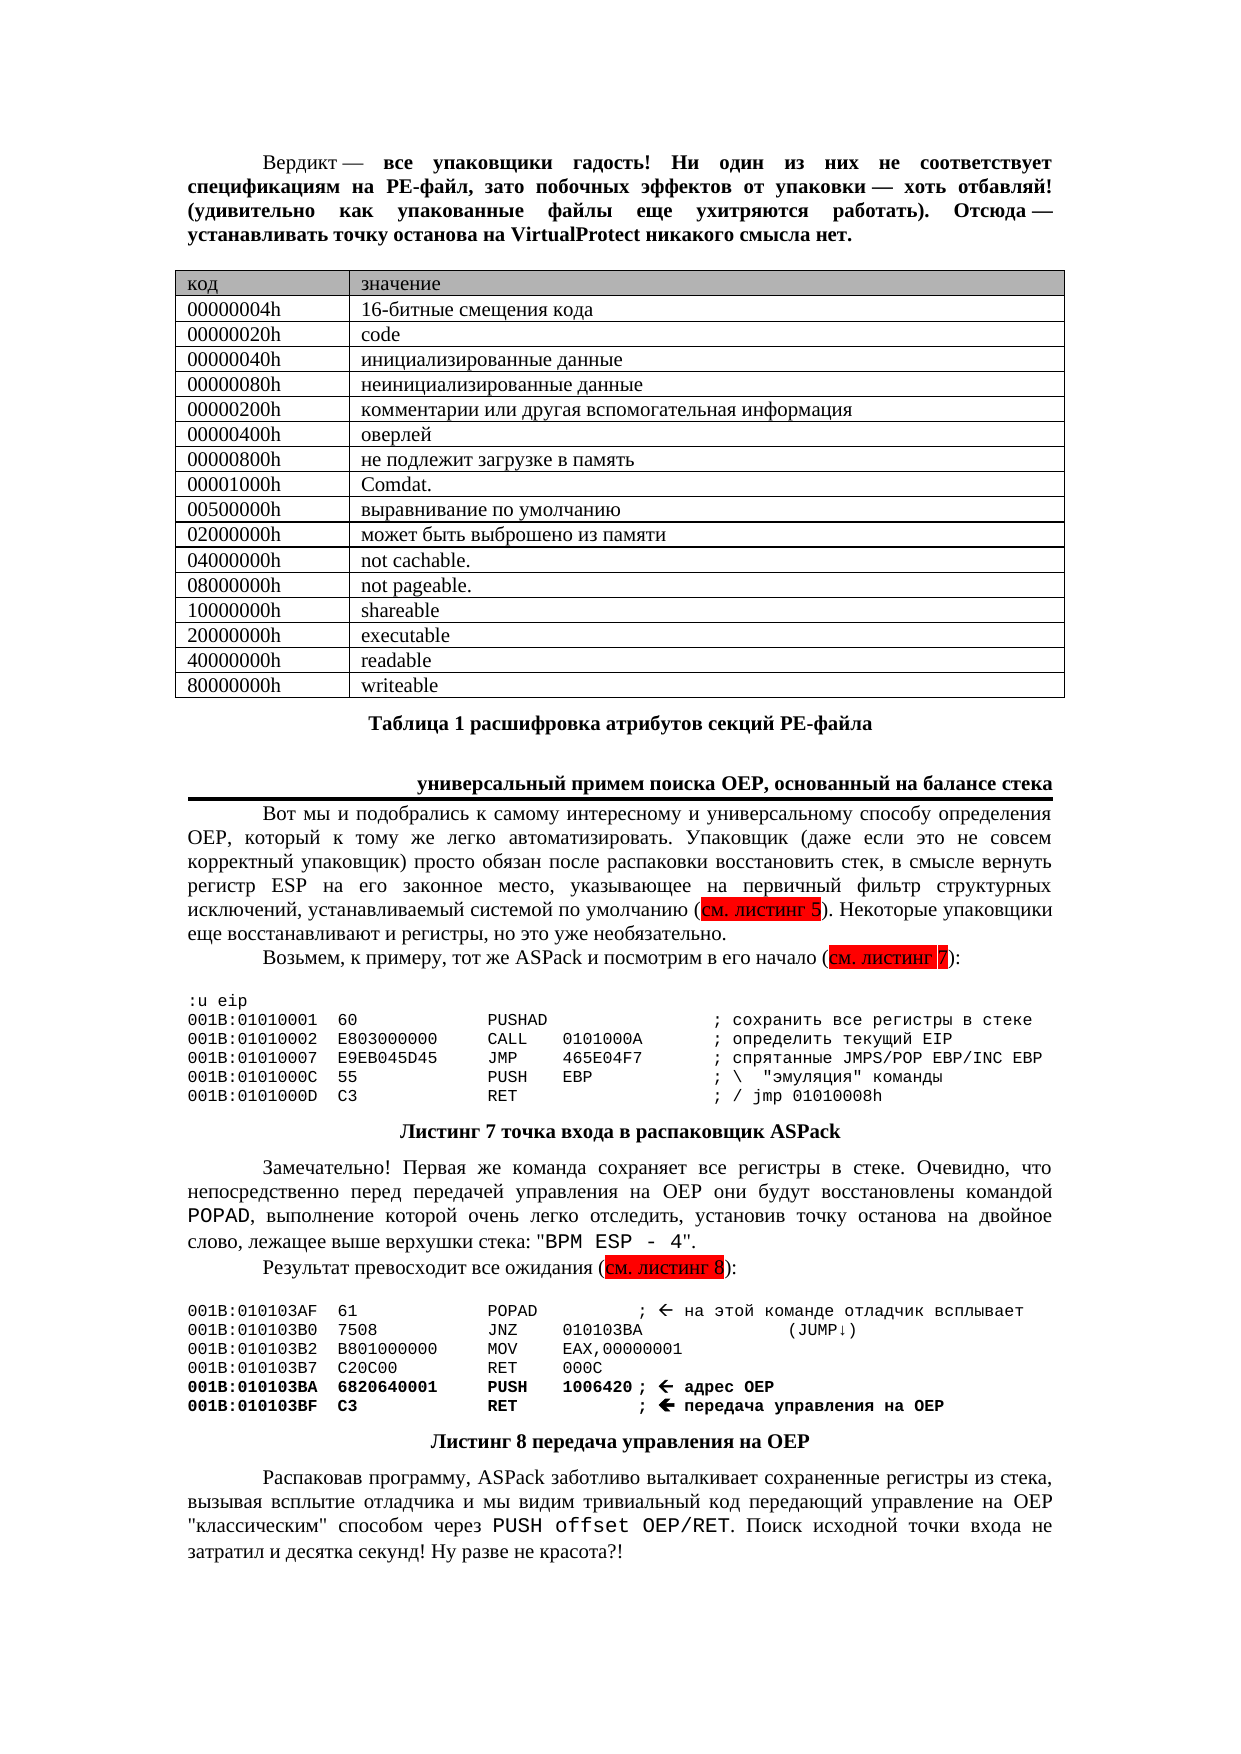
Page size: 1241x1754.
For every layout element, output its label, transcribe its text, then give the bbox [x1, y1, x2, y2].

table_header значение [350, 271, 1064, 295]
text 001B:010103BA 6820640001 PUSH 1006420 ;  адрес OEP [187, 1378, 1053, 1397]
text Вот мы и подобрались к самому интересному и универсальному способу определения OEP, который к тому же легко автоматизировать. Упаковщик (даже если это не совсем корректный упаковщик) просто обязан после распаковки восстановить стек, в смысле вернуть регистр ESP на его законное место, указывающее на первичный фильтр структурных исключений, устанавливаемый системой по умолчанию (см. листинг 5). Некоторые упаковщики еще восстанавливают и регистры, но это уже необязательно. [187, 801, 1053, 945]
table_header код [176, 271, 349, 295]
text Замечательно! Первая же команда сохраняет все регистры в стеке. Очевидно, что непосредственно перед передачей управления на OEP они будут восстановлены командой POPAD, выполнение которой очень легко отследить, установив точку останова на двойное слово, лежащее выше верхушки стека: "BPM ESP - 4". [187, 1155, 1053, 1255]
text 001B:01010001 60 PUSHAD ; сохранить все регистры в стеке [187, 1012, 1053, 1031]
table_cell оверлей [350, 422, 1064, 446]
text Таблица 1 расшифровка атрибутов секций PE-файла [187, 711, 1053, 735]
table_cell 02000000h [176, 523, 349, 546]
table_cell 00500000h [176, 497, 349, 521]
text 001B:01010007 E9EB045D45 JMP 465E04F7 ; спрятанные JMPS/POP EBP/INC EBP [187, 1049, 1053, 1068]
table_cell 00000020h [176, 322, 349, 346]
table_cell 00000040h [176, 347, 349, 371]
table_cell 20000000h [176, 623, 349, 647]
table_cell 40000000h [176, 648, 349, 672]
table_cell not pageable. [350, 573, 1064, 597]
table_cell Comdat. [350, 472, 1064, 496]
table_cell 00000004h [176, 296, 349, 321]
text 001B:0101000D C3 RET ; / jmp 01010008h [187, 1087, 1053, 1106]
table_cell not cachable. [350, 548, 1064, 572]
table_cell readable [350, 648, 1064, 672]
table_cell 10000000h [176, 598, 349, 622]
text 001B:010103B2 B801000000 MOV EAX,00000001 [187, 1341, 1053, 1359]
table_cell 00000080h [176, 372, 349, 396]
table_cell комментарии или другая вспомогательная информация [350, 397, 1064, 421]
table_cell неинициализированные данные [350, 372, 1064, 396]
table_cell 00000200h [176, 397, 349, 421]
table_cell выравнивание по умолчанию [350, 497, 1064, 521]
table_cell 08000000h [176, 573, 349, 597]
text 001B:010103B0 7508 JNZ 010103BA (JUMP↓) [187, 1322, 1053, 1341]
text Листинг 8 передача управления на OEP [187, 1428, 1053, 1453]
table_cell code [350, 322, 1064, 346]
text Листинг 7 точка входа в распаковщик ASPack [187, 1119, 1053, 1143]
table_cell 00000400h [176, 422, 349, 446]
text 001B:0101000C 55 PUSH EBP ; \ "эмуляция" команды [187, 1068, 1053, 1087]
text :u eip [187, 993, 1053, 1012]
text универсальный примем поиска OEP, основанный на балансе стека [187, 771, 1053, 801]
table_cell 80000000h [176, 673, 349, 697]
table_cell 00000800h [176, 447, 349, 471]
table_cell 04000000h [176, 548, 349, 572]
text Распаковав программу, ASPack заботливо выталкивает сохраненные регистры из стека, вызывая всплытие отладчика и мы видим тривиальный код передающий управление на OEP "классическим" способом через PUSH offset OEP/RET. Поиск исходной точки входа не затратил и десятка секунд! Ну разве не красота?! [187, 1465, 1053, 1563]
table_cell writeable [350, 673, 1064, 697]
table_cell executable [350, 623, 1064, 647]
table_cell инициализированные данные [350, 347, 1064, 371]
text Возьмем, к примеру, тот же ASPack и посмотрим в его начало (см. листинг 7): [187, 945, 1053, 969]
text 001B:01010002 E803000000 CALL 0101000A ; определить текущий EIP [187, 1031, 1053, 1049]
table_cell может быть выброшено из памяти [350, 523, 1064, 546]
text 001B:010103AF 61 POPAD ;  на этой команде отладчик всплывает [187, 1303, 1053, 1322]
table_cell не подлежит загрузке в память [350, 447, 1064, 471]
table_cell 16-битные смещения кода [350, 296, 1064, 321]
text Вердикт — все упаковщики гадость! Ни один из них не соответствует спецификациям на PE-файл, зато побочных эффектов от упаковки — хоть отбавляй! (удивительно как упакованные файлы еще ухитряются работать). Отсюда — устанавливать точку останова на VirtualProtect никакого смысла нет. [187, 150, 1053, 246]
table_cell 00001000h [176, 472, 349, 496]
text 001B:010103B7 C20C00 RET 000C [187, 1359, 1053, 1378]
text Результат превосходит все ожидания (см. листинг 8): [187, 1255, 1053, 1279]
text 001B:010103BF C3 RET ;  передача управления на OEP [187, 1397, 1053, 1416]
table_cell shareable [350, 598, 1064, 622]
